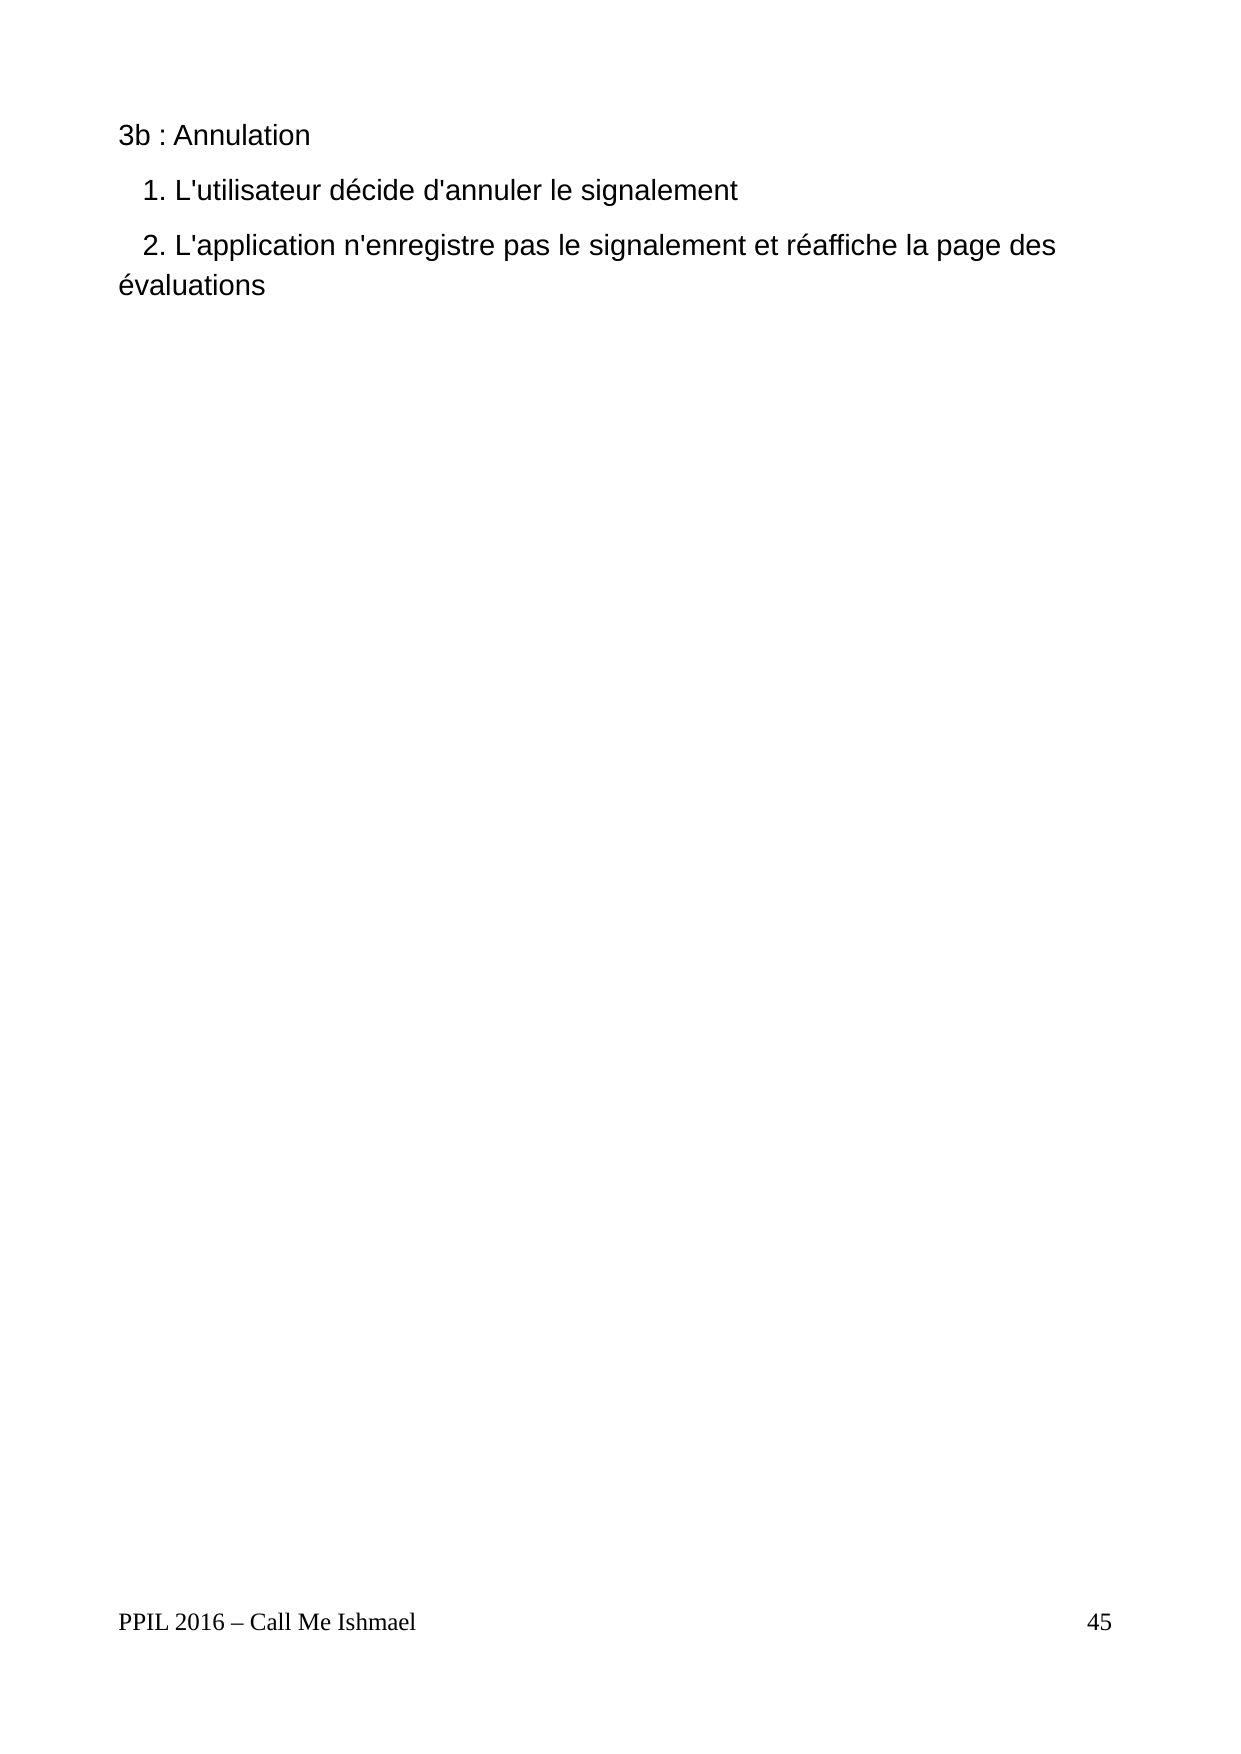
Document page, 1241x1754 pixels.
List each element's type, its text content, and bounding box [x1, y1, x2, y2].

text 2. L'application n'enregistre pas le signalement et réaffiche la page des évaluations [118, 228, 1122, 301]
text 1. L'utilisateur décide d'annuler le signalement [118, 173, 1122, 206]
text 3b : Annulation [118, 118, 1122, 152]
